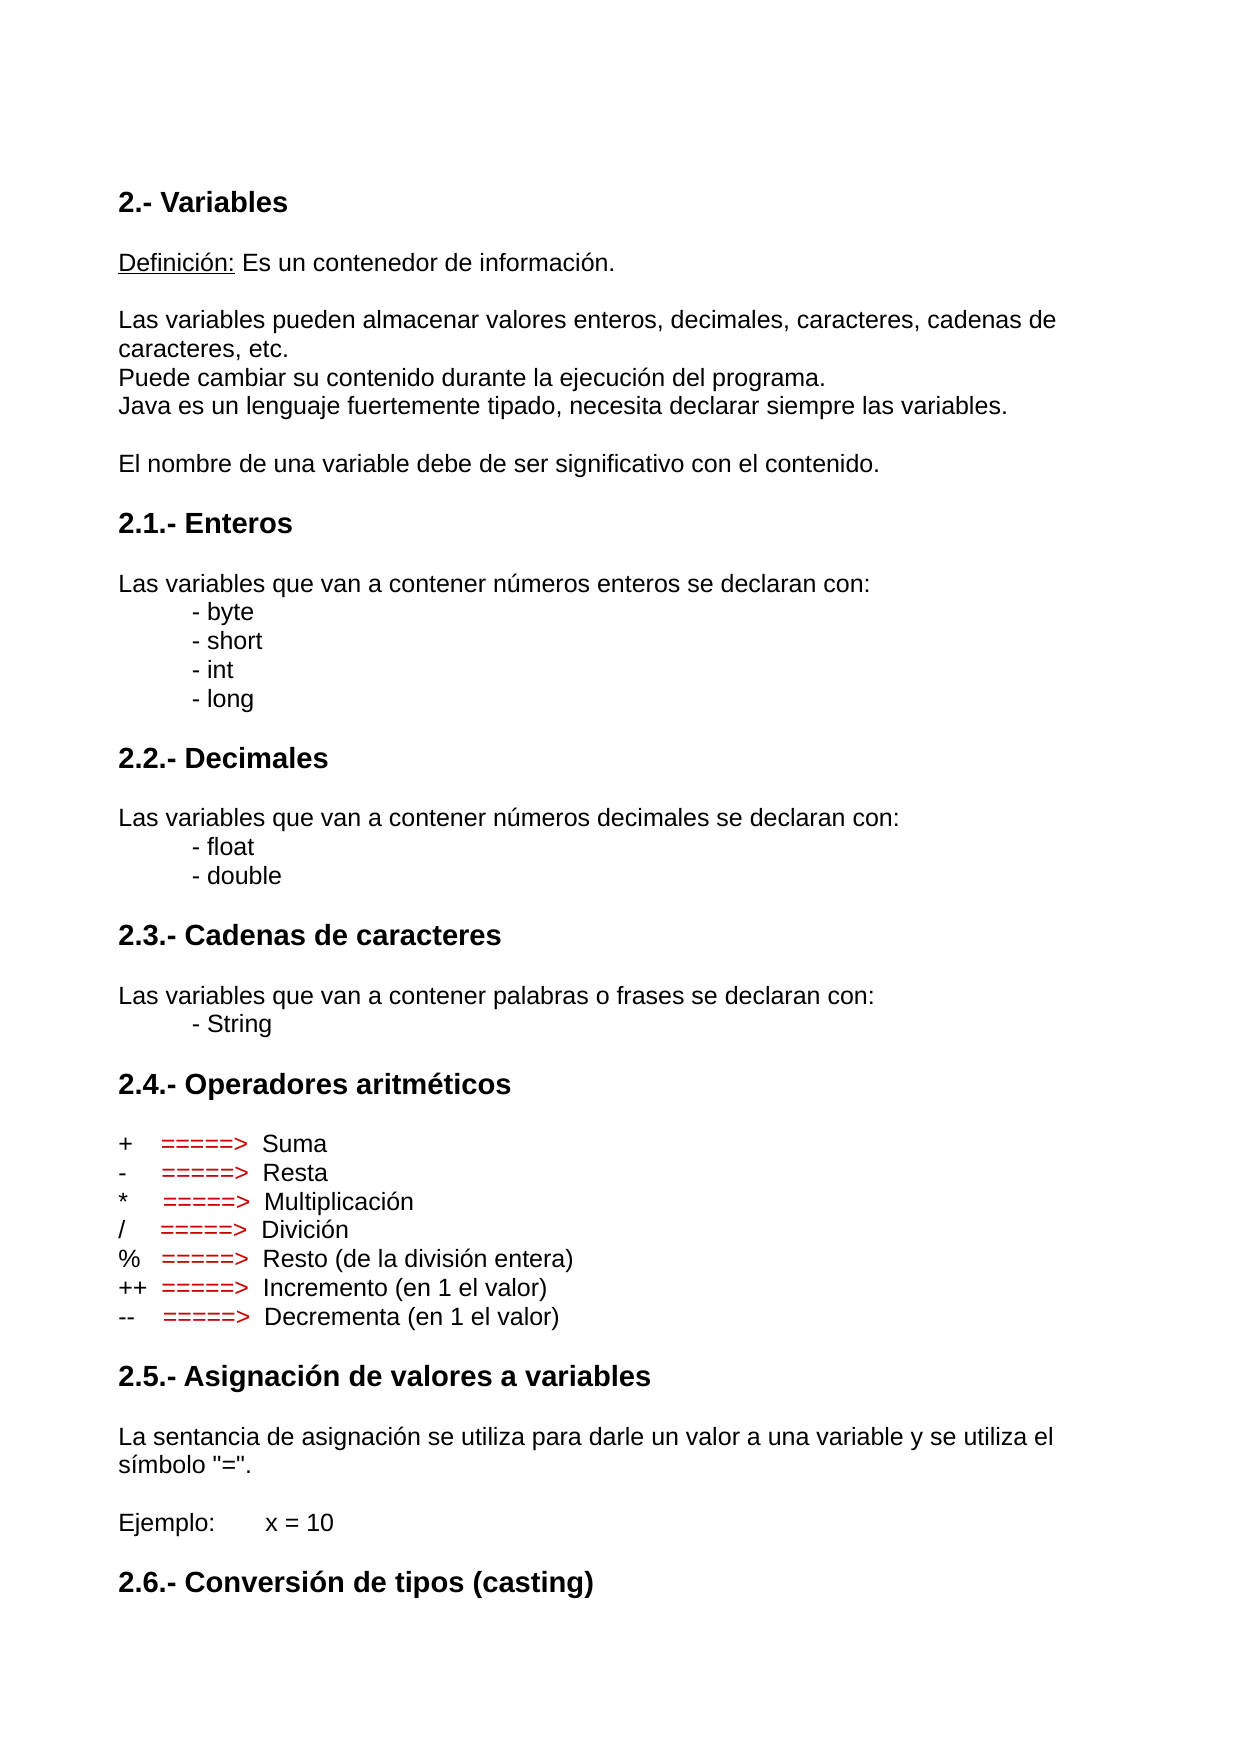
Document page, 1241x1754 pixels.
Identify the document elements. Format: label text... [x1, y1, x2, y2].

text Java es un lenguaje fuertemente tipado, necesita declarar siempre las variables. [118, 391, 1128, 420]
text 2.3.- Cadenas de caracteres [118, 918, 1128, 952]
text Ejemplo: x = 10 [118, 1508, 1128, 1536]
text - int [118, 655, 1128, 683]
text Puede cambiar su contenido durante la ejecución del programa. [118, 362, 1128, 391]
text % =====> Resto (de la división entera) [118, 1244, 1128, 1273]
text El nombre de una variable debe de ser significativo con el contenido. [118, 449, 1128, 477]
text -- =====> Decrementa (en 1 el valor) [118, 1302, 1128, 1330]
text 2.5.- Asignación de valores a variables [118, 1359, 1128, 1393]
text + =====> Suma [118, 1129, 1128, 1158]
text - long [118, 683, 1128, 712]
text - float [118, 832, 1128, 861]
text - double [118, 861, 1128, 889]
text 2.1.- Enteros [118, 506, 1128, 540]
text Las variables pueden almacenar valores enteros, decimales, caracteres, cadenas de caracteres, etc. [118, 305, 1128, 362]
text Las variables que van a contener números enteros se declaran con: [118, 568, 1128, 597]
text Las variables que van a contener palabras o frases se declaran con: [118, 981, 1128, 1009]
text - String [118, 1009, 1128, 1038]
text Definición: Es un contenedor de información. [118, 247, 1122, 276]
text 2.4.- Operadores aritméticos [118, 1067, 1128, 1100]
text Las variables que van a contener números decimales se declaran con: [118, 803, 1128, 832]
text / =====> Divición [118, 1215, 1128, 1244]
text 2.6.- Conversión de tipos (casting) [118, 1565, 1128, 1599]
text 2.- Variables [118, 185, 1122, 219]
text ++ =====> Incremento (en 1 el valor) [118, 1273, 1128, 1302]
text 2.2.- Decimales [118, 741, 1128, 774]
text * =====> Multiplicación [118, 1187, 1128, 1215]
text - short [118, 626, 1128, 655]
text - =====> Resta [118, 1158, 1128, 1187]
text - byte [118, 597, 1128, 626]
text La sentancia de asignación se utiliza para darle un valor a una variable y se utiliza el símbolo "=". [118, 1421, 1128, 1479]
